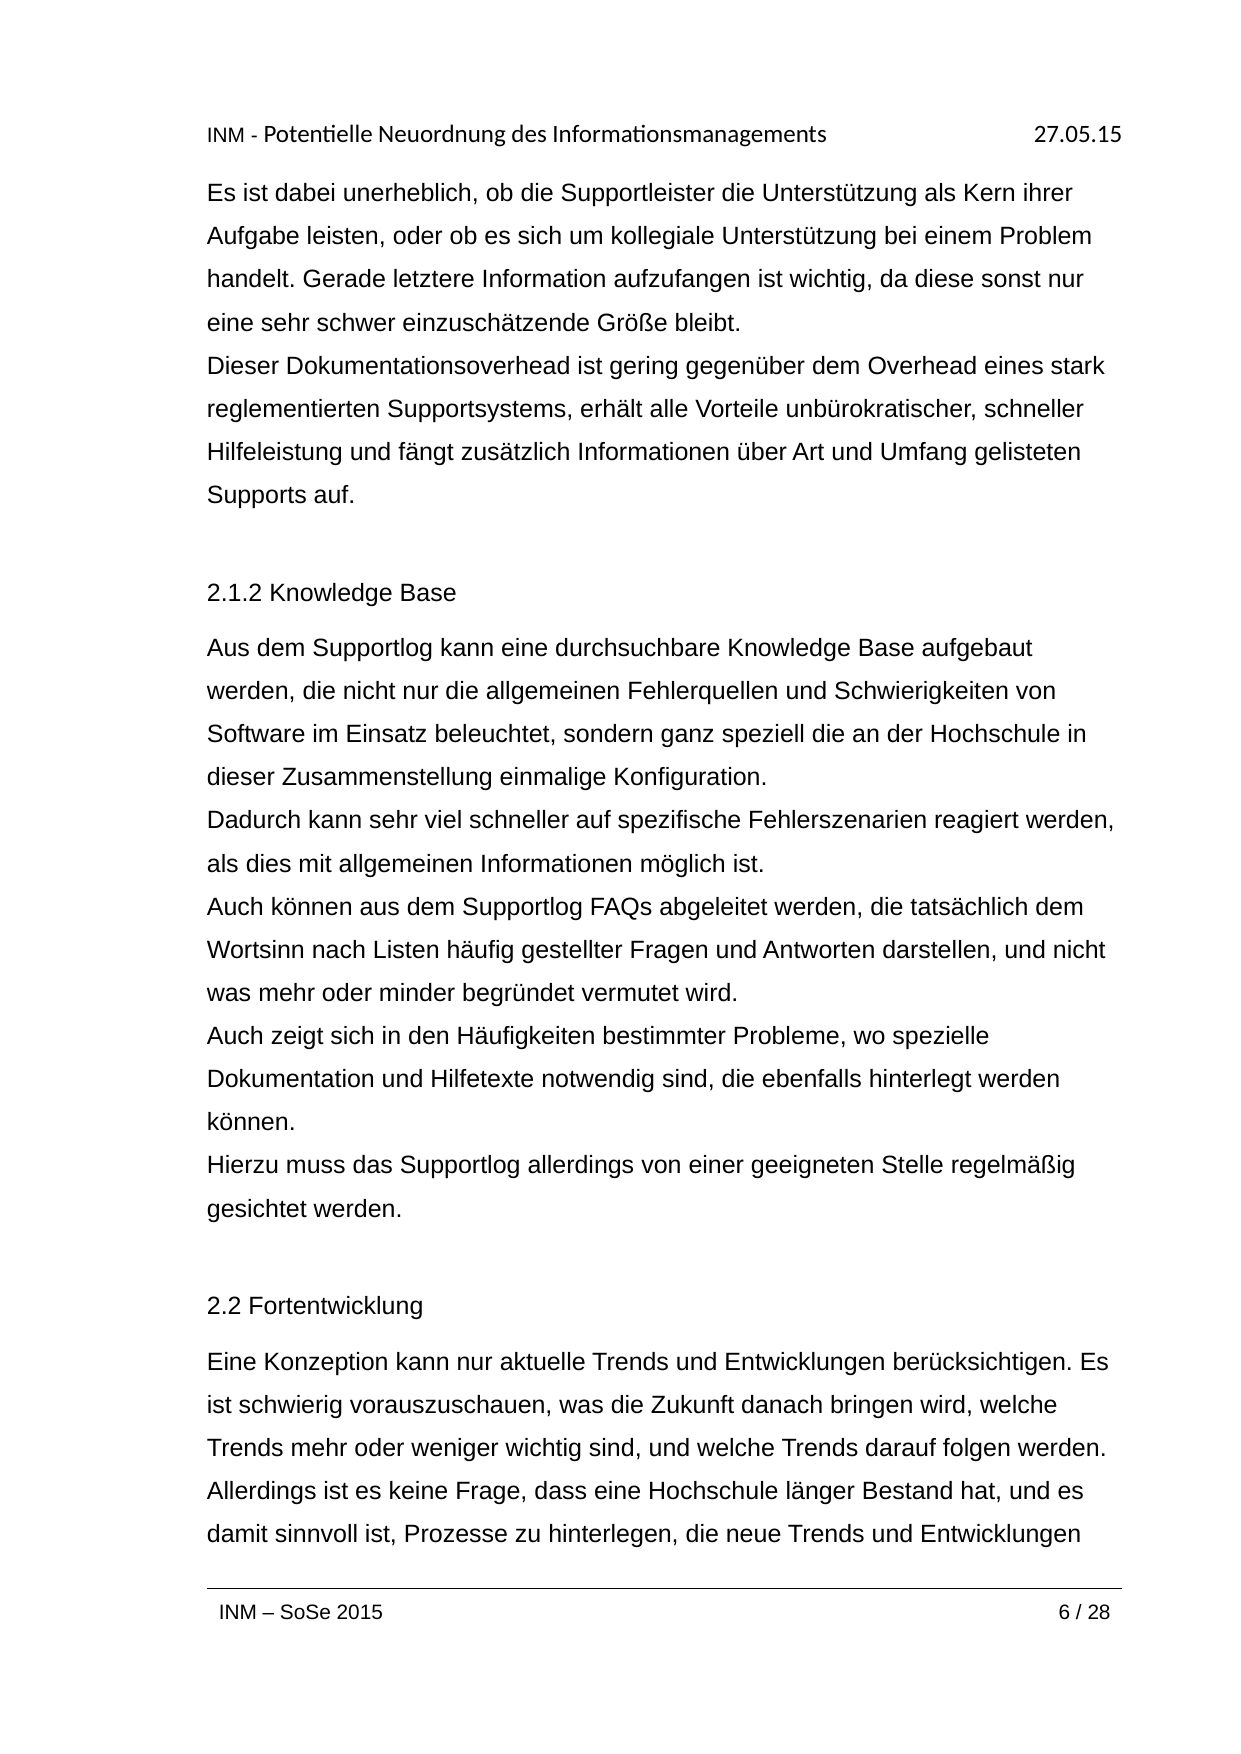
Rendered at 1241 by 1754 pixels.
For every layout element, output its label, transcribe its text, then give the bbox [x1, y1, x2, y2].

text Hierzu muss das Supportlog allerdings von einer geeigneten Stelle regelmäßig gesichtet werden. [207, 1151, 1122, 1222]
text Eine Konzeption kann nur aktuelle Trends und Entwicklungen berücksichtigen. Es ist schwierig vorauszuschauen, was die Zukunft danach bringen wird, welche Trends mehr oder weniger wichtig sind, und welche Trends darauf folgen werden. Allerdings ist es keine Frage, dass eine Hochschule länger Bestand hat, und es damit sinnvoll ist, Prozesse zu hinterlegen, die neue Trends und Entwicklungen [207, 1347, 1122, 1548]
text Aus dem Supportlog kann eine durchsuchbare Knowledge Base aufgebaut werden, die nicht nur die allgemeinen Fehlerquellen und Schwierigkeiten von Software im Einsatz beleuchtet, sondern ganz speziell die an der Hochschule in dieser Zusammenstellung einmalige Konfiguration. [207, 633, 1122, 791]
subtitle 2.2 Fortentwicklung [207, 1291, 1122, 1320]
text Auch zeigt sich in den Häufigkeiten bestimmter Probleme, wo spezielle Dokumentation und Hilfetexte notwendig sind, die ebenfalls hinterlegt werden können. [207, 1021, 1122, 1136]
text Es ist dabei unerheblich, ob die Supportleister die Unterstützung als Kern ihrer Aufgabe leisten, oder ob es sich um kollegiale Unterstützung bei einem Problem handelt. Gerade letztere Information aufzufangen ist wichtig, da diese sonst nur eine sehr schwer einzuschätzende Größe bleibt. [207, 178, 1122, 336]
subtitle 2.1.2 Knowledge Base [207, 577, 1122, 606]
text Dadurch kann sehr viel schneller auf spezifische Fehlerszenarien reagiert werden, als dies mit allgemeinen Informationen möglich ist. [207, 806, 1122, 877]
text Auch können aus dem Supportlog FAQs abgeleitet werden, die tatsächlich dem Wortsinn nach Listen häufig gestellter Fragen und Antworten darstellen, und nicht was mehr oder minder begründet vermutet wird. [207, 892, 1122, 1007]
text Dieser Dokumentationsoverhead ist gering gegenüber dem Overhead eines stark reglementierten Supportsystems, erhält alle Vorteile unbürokratischer, schneller Hilfeleistung und fängt zusätzlich Informationen über Art und Umfang gelisteten Supports auf. [207, 351, 1122, 509]
